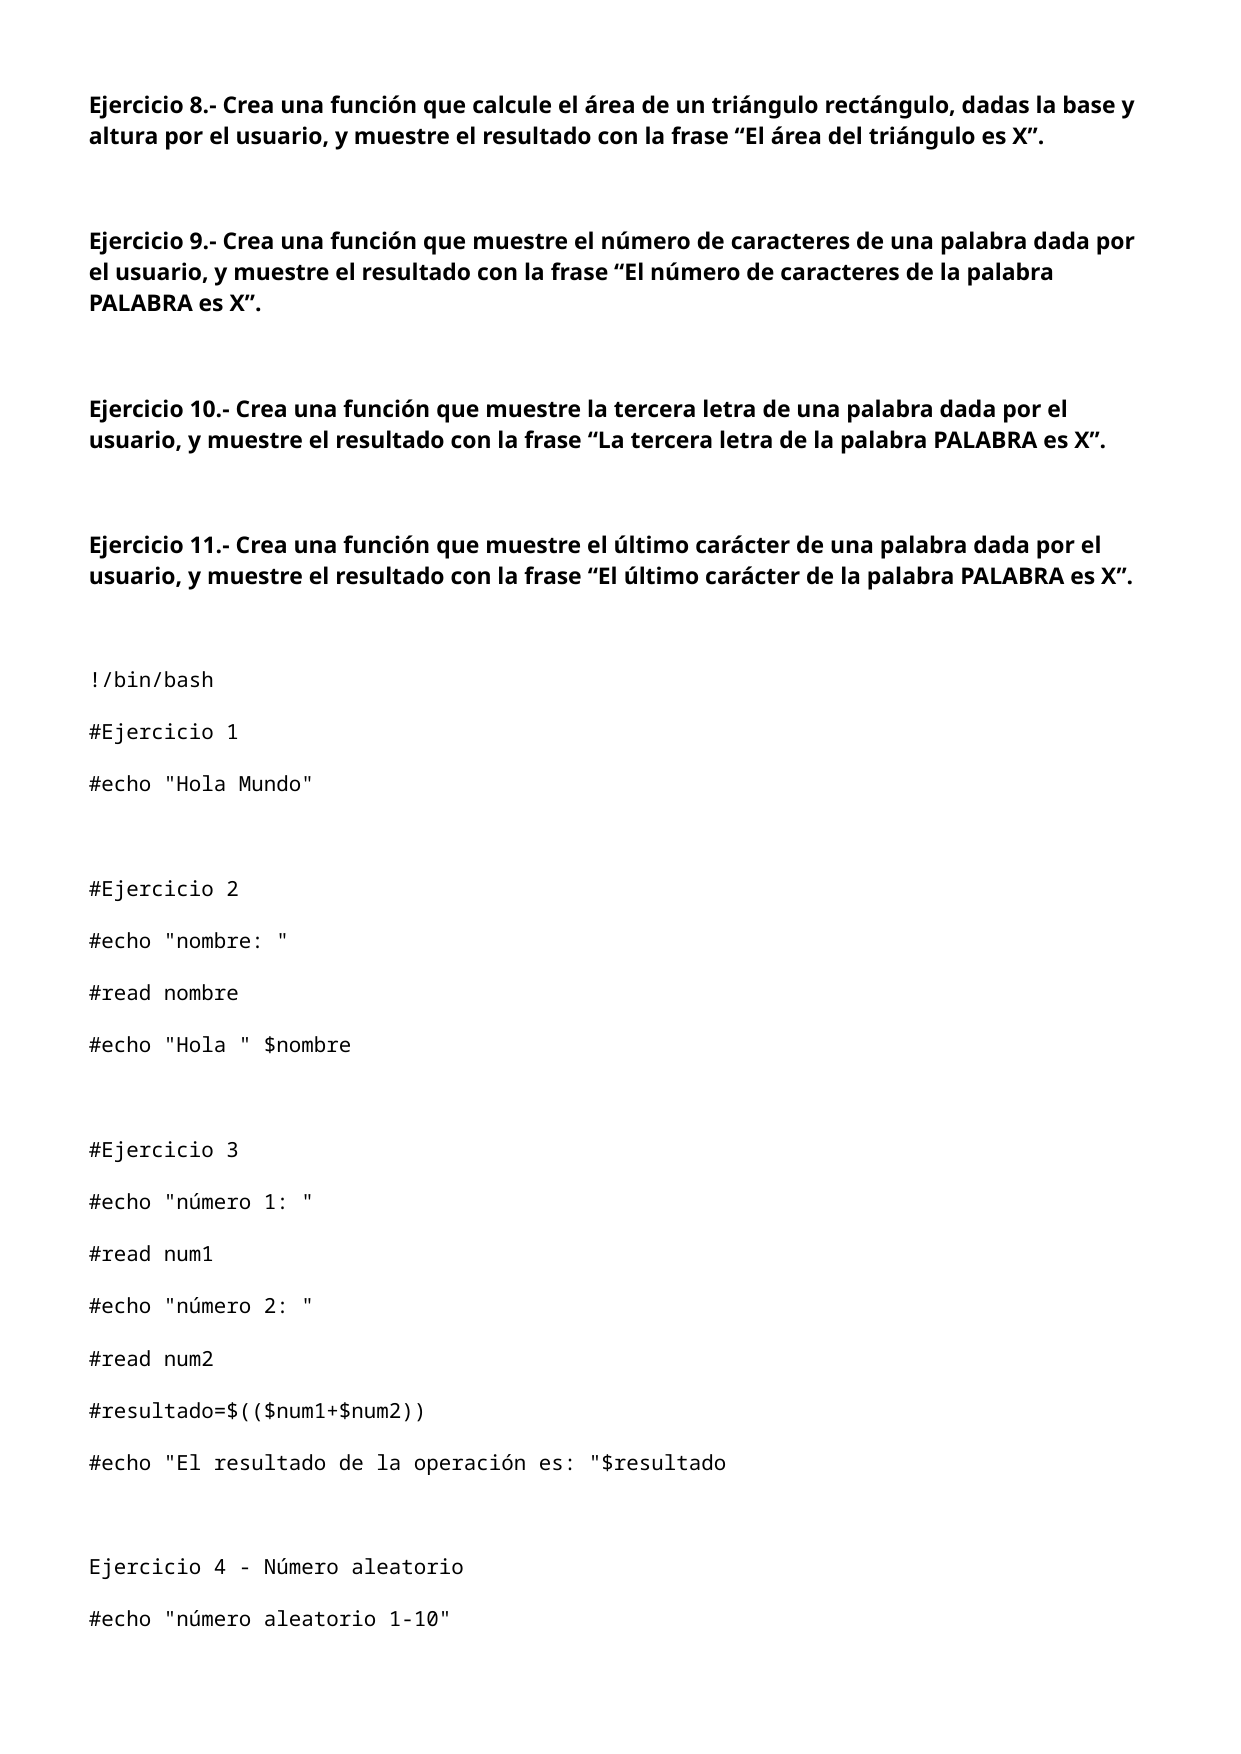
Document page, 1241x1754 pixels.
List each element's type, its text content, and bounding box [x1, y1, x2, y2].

text #Ejercicio 3 [88, 1135, 1152, 1163]
text #echo "Hola Mundo" [88, 769, 1152, 798]
text #echo "Hola " $nombre [88, 1031, 1152, 1059]
text Ejercicio 8.- Crea una función que calcule el área de un triángulo rectángulo, dadas la base y altura por el usuario, y muestre el resultado con la frase “El área del triángulo es X”. [88, 88, 1152, 151]
text #echo "nombre: " [88, 926, 1152, 954]
text Ejercicio 10.- Crea una función que muestre la tercera letra de una palabra dada por el usuario, y muestre el resultado con la frase “La tercera letra de la palabra PALABRA es X”. [88, 392, 1152, 455]
text #resultado=$(($num1+$num2)) [88, 1396, 1152, 1424]
text Ejercicio 4 - Número aleatorio [88, 1552, 1152, 1581]
text #echo "número 1: " [88, 1187, 1152, 1216]
text #read num1 [88, 1239, 1152, 1268]
text #Ejercicio 2 [88, 874, 1152, 902]
text #Ejercicio 1 [88, 717, 1152, 746]
text !/bin/bash [88, 665, 1152, 694]
text #echo "número aleatorio 1-10" [88, 1604, 1152, 1633]
text #read num2 [88, 1344, 1152, 1372]
text Ejercicio 9.- Crea una función que muestre el número de caracteres de una palabra dada por el usuario, y muestre el resultado con la frase “El número de caracteres de la palabra PALABRA es X”. [88, 225, 1152, 319]
text #echo "El resultado de la operación es: "$resultado [88, 1448, 1152, 1476]
text #read nombre [88, 978, 1152, 1007]
text #echo "número 2: " [88, 1291, 1152, 1320]
text Ejercicio 11.- Crea una función que muestre el último carácter de una palabra dada por el usuario, y muestre el resultado con la frase “El último carácter de la palabra PALABRA es X”. [88, 529, 1152, 591]
